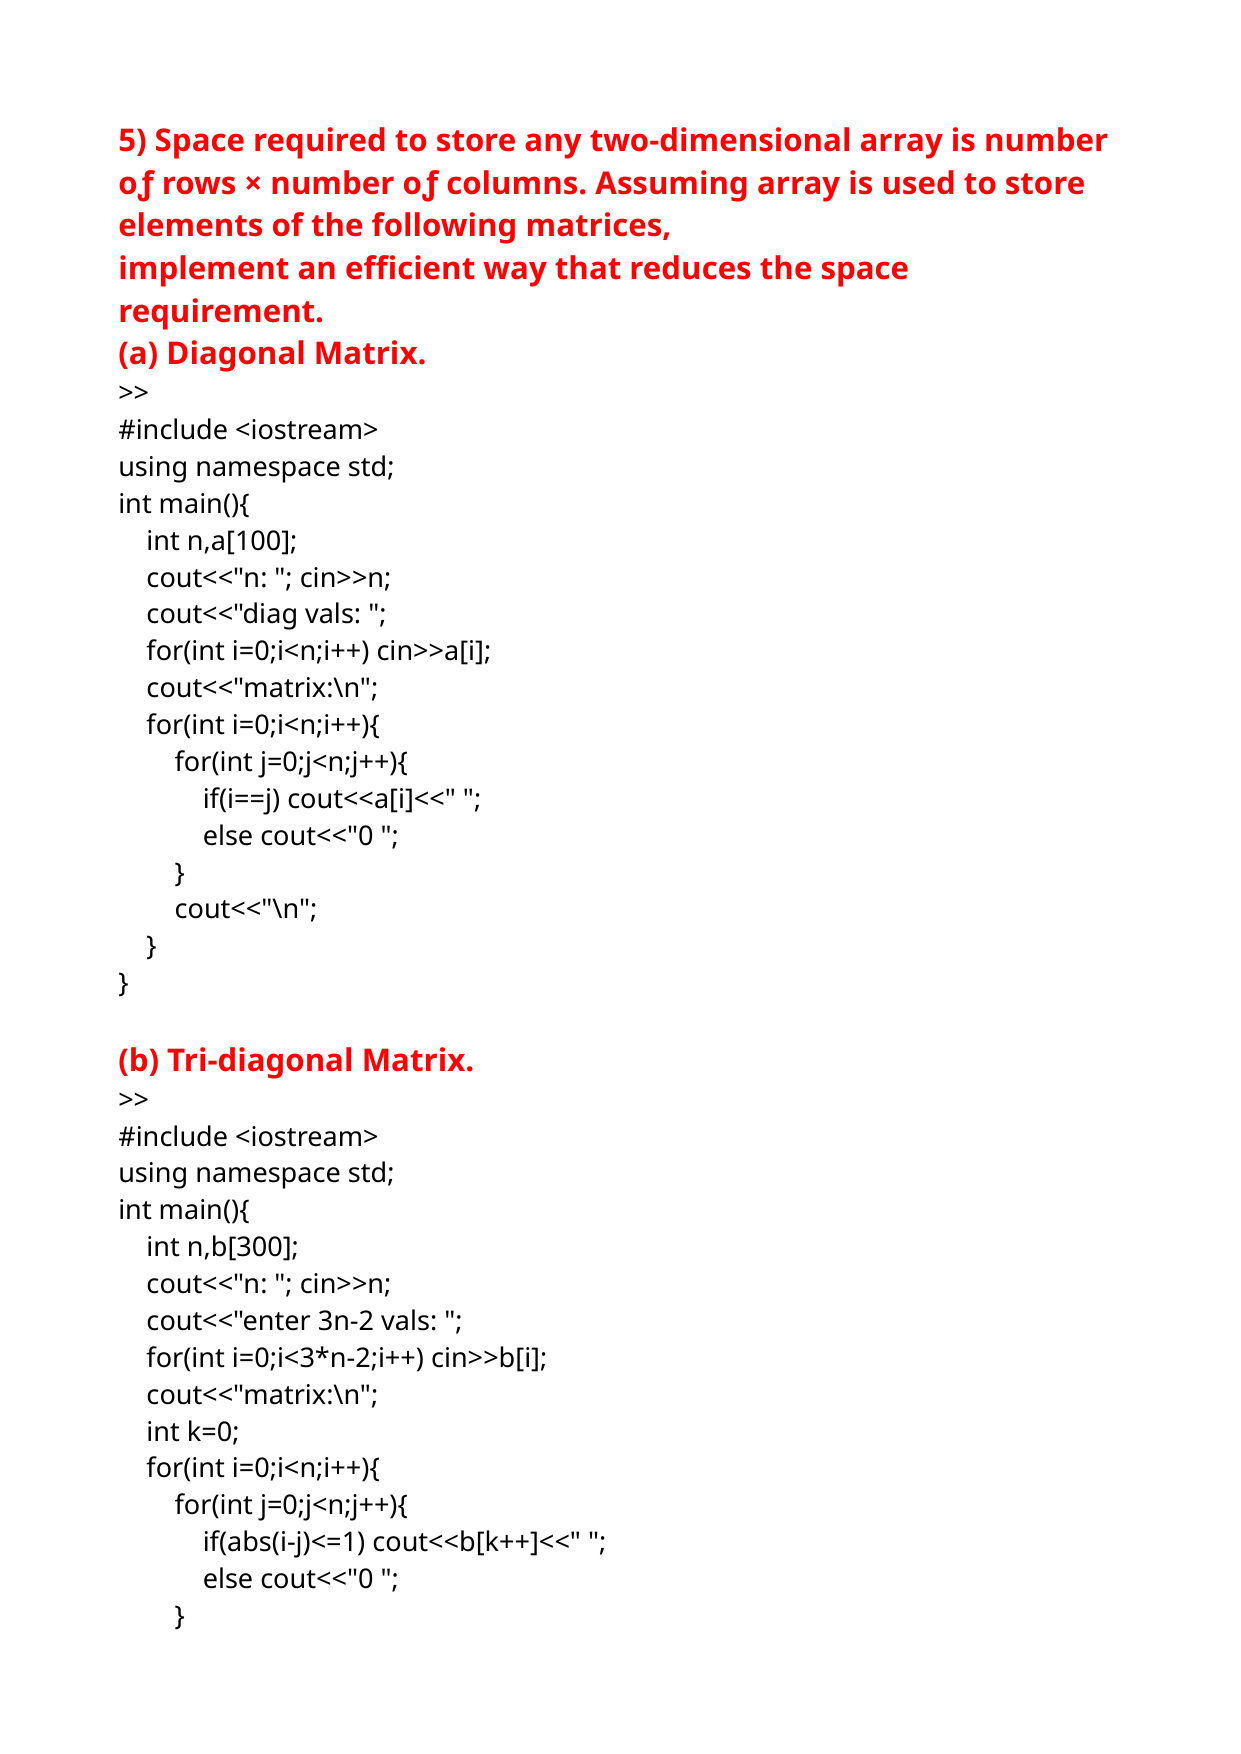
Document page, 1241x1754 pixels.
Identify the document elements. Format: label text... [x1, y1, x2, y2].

text cout<<"matrix:\n"; [118, 1375, 1122, 1412]
text for(int i=0;i<n;i++){ [118, 1449, 1122, 1486]
text for(int i=0;i<3*n-2;i++) cin>>b[i]; [118, 1338, 1122, 1375]
text cout<<"enter 3n-2 vals: "; [118, 1301, 1122, 1338]
text else cout<<"0 "; [118, 816, 1122, 853]
text #include <iostream> [118, 1117, 1122, 1154]
text int main(){ [118, 1191, 1122, 1228]
text for(int j=0;j<n;j++){ [118, 742, 1122, 779]
text >> [118, 374, 1122, 411]
text cout<<"n: "; cin>>n; [118, 1264, 1122, 1301]
text using namespace std; [118, 1154, 1122, 1191]
text if(abs(i-j)<=1) cout<<b[k++]<<" "; [118, 1523, 1122, 1559]
text } [118, 853, 1122, 890]
text cout<<"n: "; cin>>n; [118, 558, 1122, 595]
text >> [118, 1080, 1122, 1117]
text } [118, 927, 1122, 964]
text cout<<"diag vals: "; [118, 595, 1122, 632]
text } [118, 964, 1122, 1001]
text cout<<"matrix:\n"; [118, 669, 1122, 706]
text int n,b[300]; [118, 1228, 1122, 1264]
text 5) Space required to store any two-dimensional array is number oƒ rows × number oƒ columns. Assuming array is used to store elements of the following matrices, [118, 118, 1122, 246]
text int n,a[100]; [118, 521, 1122, 558]
text (b) Tri-diagonal Matrix. [118, 1037, 1122, 1080]
text for(int j=0;j<n;j++){ [118, 1486, 1122, 1523]
text } [118, 1596, 1122, 1633]
text (a) Diagonal Matrix. [118, 331, 1122, 374]
text for(int i=0;i<n;i++) cin>>a[i]; [118, 632, 1122, 669]
text int k=0; [118, 1412, 1122, 1449]
text int main(){ [118, 484, 1122, 521]
text for(int i=0;i<n;i++){ [118, 706, 1122, 742]
text #include <iostream> [118, 411, 1122, 447]
text cout<<"\n"; [118, 890, 1122, 927]
text implement an efficient way that reduces the space requirement. [118, 246, 1122, 331]
text if(i==j) cout<<a[i]<<" "; [118, 779, 1122, 816]
text using namespace std; [118, 447, 1122, 484]
text else cout<<"0 "; [118, 1559, 1122, 1596]
